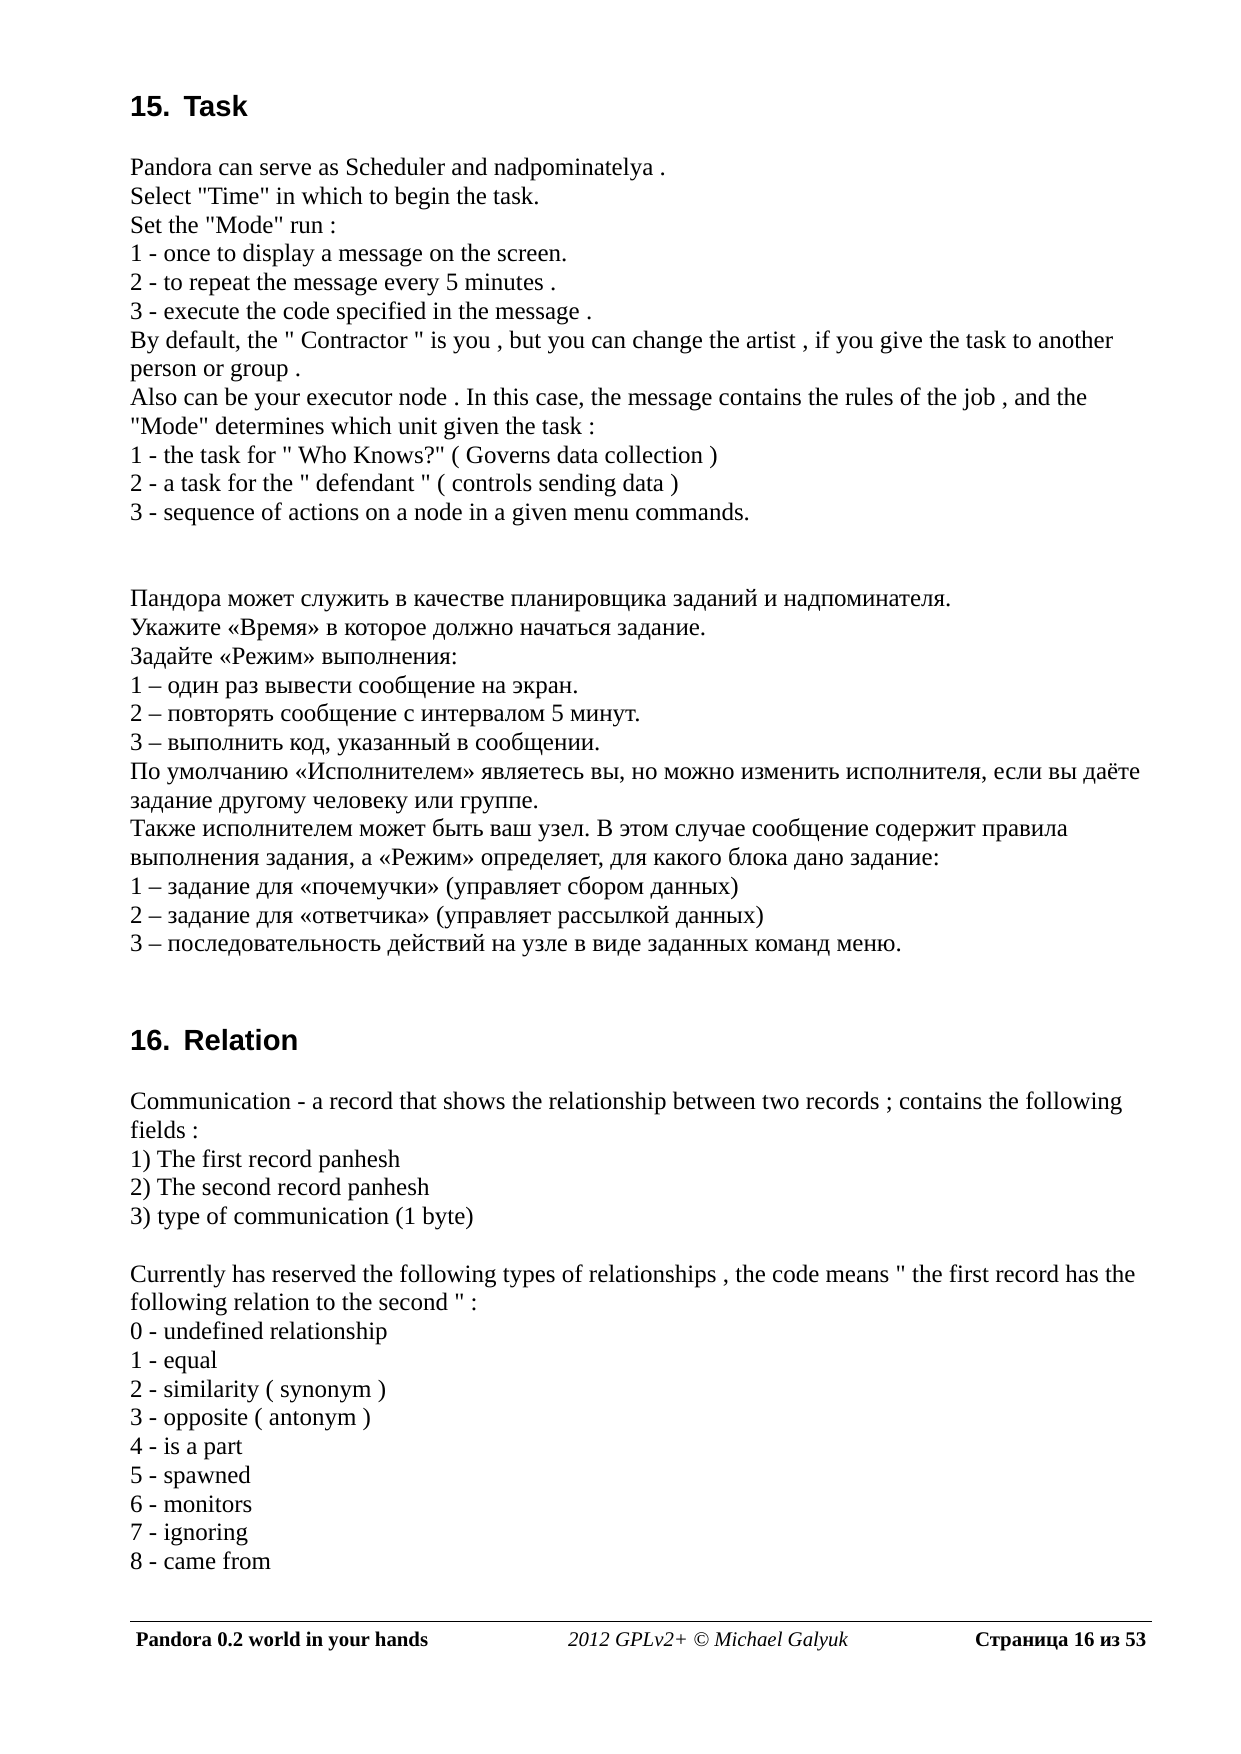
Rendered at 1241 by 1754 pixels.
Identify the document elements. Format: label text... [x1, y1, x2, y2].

text Также исполнителем может быть ваш узел. В этом случае сообщение содержит правила выполнения задания, а «Режим» определяет, для какого блока дано задание: [130, 813, 1152, 871]
text 1 - equal [130, 1345, 1152, 1374]
text 0 - undefined relationship [130, 1316, 1152, 1345]
text 1 - once to display a message on the screen. [130, 238, 1152, 267]
subtitle Task [130, 88, 1152, 122]
text Communication - a record that shows the relationship between two records ; contains the following fields : [130, 1086, 1152, 1144]
text 3 – последовательность действий на узле в виде заданных команд меню. [130, 928, 1152, 957]
text 3 - sequence of actions on a node in a given menu commands. [130, 497, 1152, 526]
text Also can be your executor node . In this case, the message contains the rules of the job , and the "Mode" determines which unit given the task : [130, 382, 1152, 440]
text 3) type of communication (1 byte) [130, 1201, 1152, 1230]
text 2) The second record panhesh [130, 1172, 1152, 1201]
text По умолчанию «Исполнителем» являетесь вы, но можно изменить исполнителя, если вы даёте задание другому человеку или группе. [130, 756, 1152, 813]
text Pandora can serve as Scheduler and nadpominatelya . [130, 152, 1152, 181]
text 3 – выполнить код, указанный в сообщении. [130, 727, 1152, 756]
text 3 - opposite ( antonym ) [130, 1402, 1152, 1431]
text 3 - execute the code specified in the message . [130, 296, 1152, 325]
text By default, the " Contractor " is you , but you can change the artist , if you give the task to another person or group . [130, 325, 1152, 382]
text Select "Time" in which to begin the task. [130, 181, 1152, 210]
text 2 – задание для «ответчика» (управляет рассылкой данных) [130, 900, 1152, 928]
text 2 - similarity ( synonym ) [130, 1374, 1152, 1402]
text 6 - monitors [130, 1489, 1152, 1517]
text Currently has reserved the following types of relationships , the code means " the first record has the following relation to the second " : [130, 1259, 1152, 1316]
text 1) The first record panhesh [130, 1144, 1152, 1172]
text 2 - a task for the " defendant " ( controls sending data ) [130, 468, 1152, 497]
text 1 - the task for " Who Knows?" ( Governs data collection ) [130, 440, 1152, 468]
text Set the "Mode" run : [130, 210, 1152, 238]
text 4 - is a part [130, 1431, 1152, 1460]
text 1 – задание для «почемучки» (управляет сбором данных) [130, 871, 1152, 900]
text 8 - came from [130, 1546, 1152, 1575]
text 1 – один раз вывести сообщение на экран. [130, 670, 1152, 698]
text Задайте «Режим» выполнения: [130, 641, 1152, 670]
text 2 – повторять сообщение с интервалом 5 минут. [130, 698, 1152, 727]
text 2 - to repeat the message every 5 minutes . [130, 267, 1152, 296]
text Укажите «Время» в которое должно начаться задание. [130, 612, 1152, 641]
subtitle Relation [130, 1023, 1152, 1056]
text 7 - ignoring [130, 1517, 1152, 1546]
text Пандора может служить в качестве планировщика заданий и надпоминателя. [130, 583, 1152, 612]
text 5 - spawned [130, 1460, 1152, 1489]
